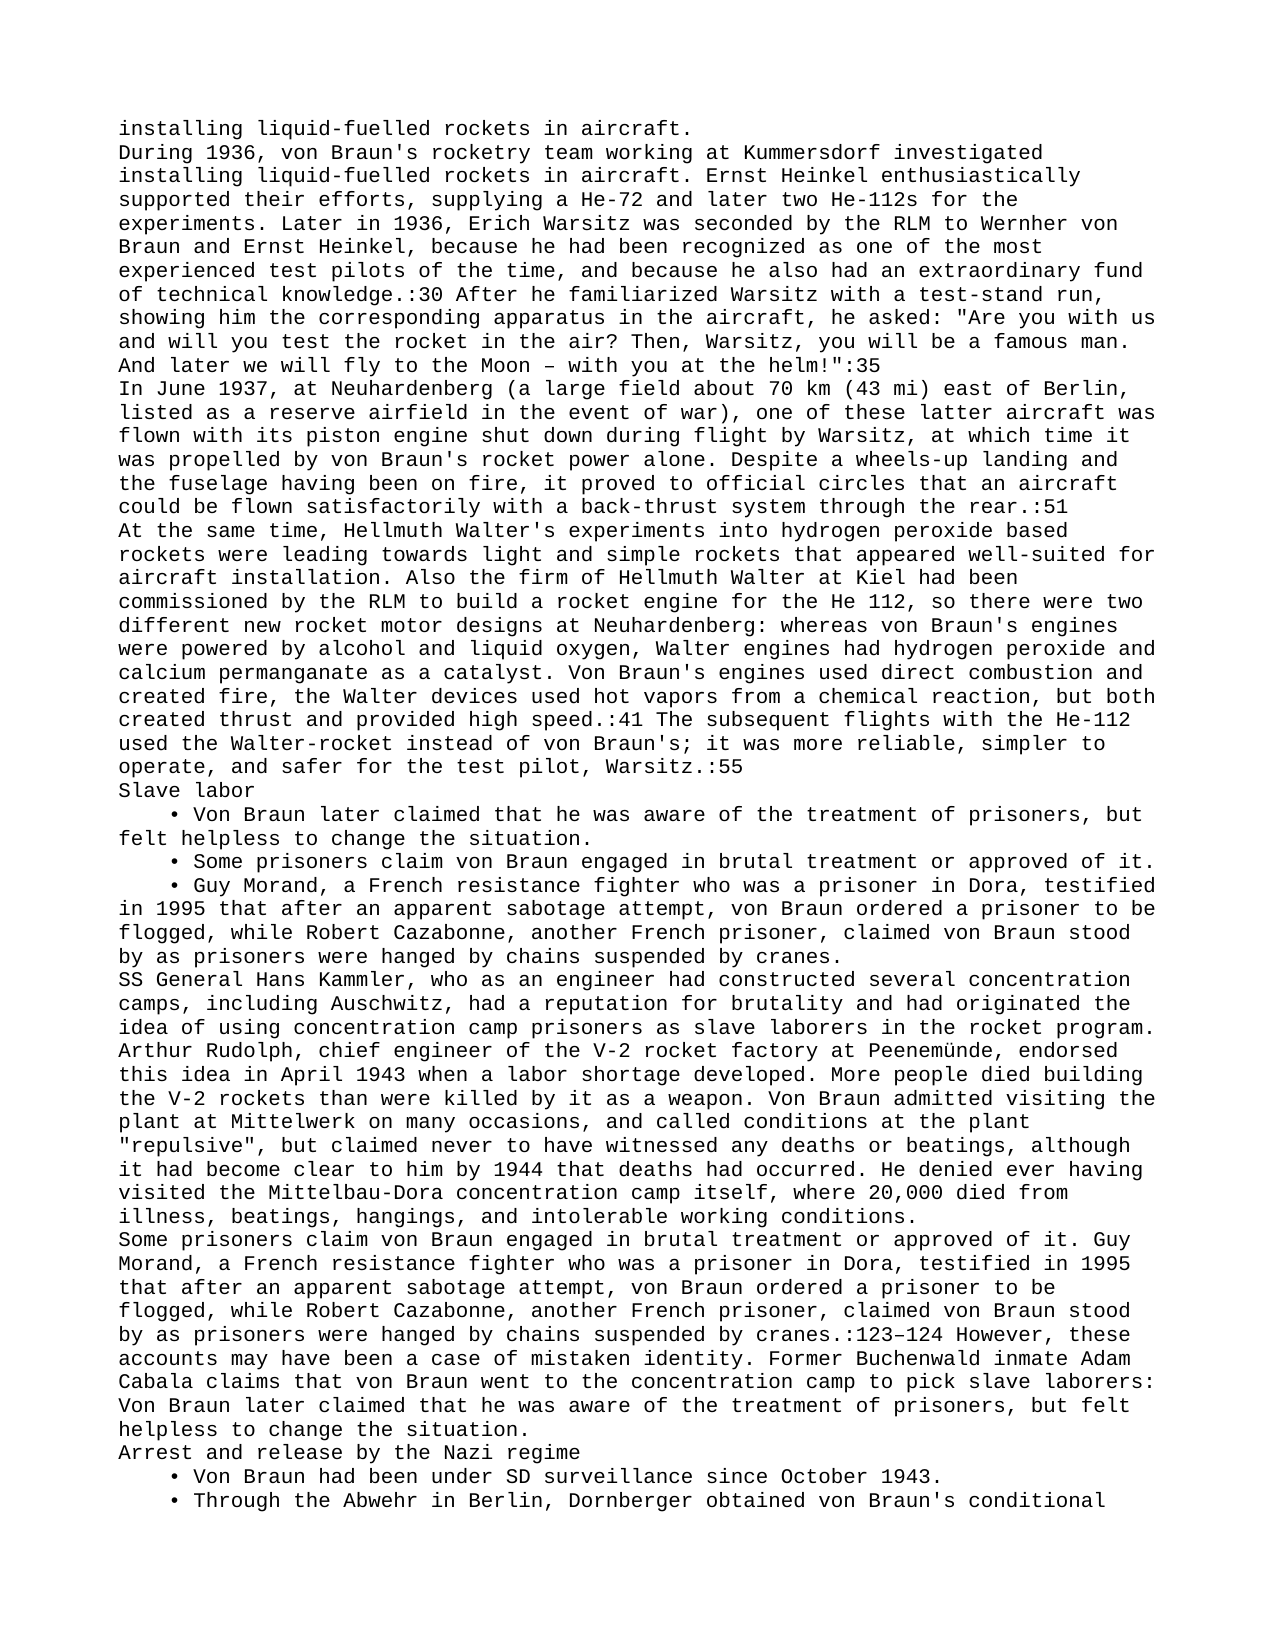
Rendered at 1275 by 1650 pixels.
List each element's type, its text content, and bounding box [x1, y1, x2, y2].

text At the same time, Hellmuth Walter's experiments into hydrogen peroxide based rockets were leading towards light and simple rockets that appeared well-suited for aircraft installation. Also the firm of Hellmuth Walter at Kiel had been commissioned by the RLM to build a rocket engine for the He 112, so there were two different new rocket motor designs at Neuhardenberg: whereas von Braun's engines were powered by alcohol and liquid oxygen, Walter engines had hydrogen peroxide and calcium permanganate as a catalyst. Von Braun's engines used direct combustion and created fire, the Walter devices used hot vapors from a chemical reaction, but both created thrust and provided high speed.:41 The subsequent flights with the He-112 used the Walter-rocket instead of von Braun's; it was more reliable, simpler to operate, and safer for the test pilot, Warsitz.:55 [118, 520, 1157, 780]
text During 1936, von Braun's rocketry team working at Kummersdorf investigated installing liquid-fuelled rockets in aircraft. Ernst Heinkel enthusiastically supported their efforts, supplying a He-72 and later two He-112s for the experiments. Later in 1936, Erich Warsitz was seconded by the RLM to Wernher von Braun and Ernst Heinkel, because he had been recognized as one of the most experienced test pilots of the time, and because he also had an extraordinary fund of technical knowledge.:30 After he familiarized Warsitz with a test-stand run, showing him the corresponding apparatus in the aircraft, he asked: "Are you with us and will you test the rocket in the air? Then, Warsitz, you will be a famous man. And later we will fly to the Moon – with you at the helm!":35 [118, 142, 1157, 378]
text Arrest and release by the Nazi regime [118, 1442, 1157, 1466]
text Von Braun later claimed that he was aware of the treatment of prisoners, but felt helpless to change the situation. [118, 1395, 1157, 1442]
text • Through the Abwehr in Berlin, Dornberger obtained von Braun's conditional [118, 1489, 1157, 1513]
text In June 1937, at Neuhardenberg (a large field about 70 km (43 mi) east of Berlin, listed as a reserve airfield in the event of war), one of these latter aircraft was flown with its piston engine shut down during flight by Warsitz, at which time it was propelled by von Braun's rocket power alone. Despite a wheels-up landing and the fuselage having been on fire, it proved to official circles that an aircraft could be flown satisfactorily with a back-thrust system through the rear.:51 [118, 378, 1157, 520]
text installing liquid-fuelled rockets in aircraft. [118, 118, 1157, 142]
text • Von Braun later claimed that he was aware of the treatment of prisoners, but felt helpless to change the situation. [118, 804, 1157, 851]
text Slave labor [118, 780, 1157, 804]
text • Some prisoners claim von Braun engaged in brutal treatment or approved of it. [118, 851, 1157, 875]
text • Von Braun had been under SD surveillance since October 1943. [118, 1466, 1157, 1489]
text • Guy Morand, a French resistance fighter who was a prisoner in Dora, testified in 1995 that after an apparent sabotage attempt, von Braun ordered a prisoner to be flogged, while Robert Cazabonne, another French prisoner, claimed von Braun stood by as prisoners were hanged by chains suspended by cranes. [118, 875, 1157, 969]
text Some prisoners claim von Braun engaged in brutal treatment or approved of it. Guy Morand, a French resistance fighter who was a prisoner in Dora, testified in 1995 that after an apparent sabotage attempt, von Braun ordered a prisoner to be flogged, while Robert Cazabonne, another French prisoner, claimed von Braun stood by as prisoners were hanged by chains suspended by cranes.:123–124 However, these accounts may have been a case of mistaken identity. Former Buchenwald inmate Adam Cabala claims that von Braun went to the concentration camp to pick slave laborers: [118, 1229, 1157, 1395]
text SS General Hans Kammler, who as an engineer had constructed several concentration camps, including Auschwitz, had a reputation for brutality and had originated the idea of using concentration camp prisoners as slave laborers in the rocket program. Arthur Rudolph, chief engineer of the V-2 rocket factory at Peenemünde, endorsed this idea in April 1943 when a labor shortage developed. More people died building the V-2 rockets than were killed by it as a weapon. Von Braun admitted visiting the plant at Mittelwerk on many occasions, and called conditions at the plant "repulsive", but claimed never to have witnessed any deaths or beatings, although it had become clear to him by 1944 that deaths had occurred. He denied ever having visited the Mittelbau-Dora concentration camp itself, where 20,000 died from illness, beatings, hangings, and intolerable working conditions. [118, 969, 1157, 1229]
